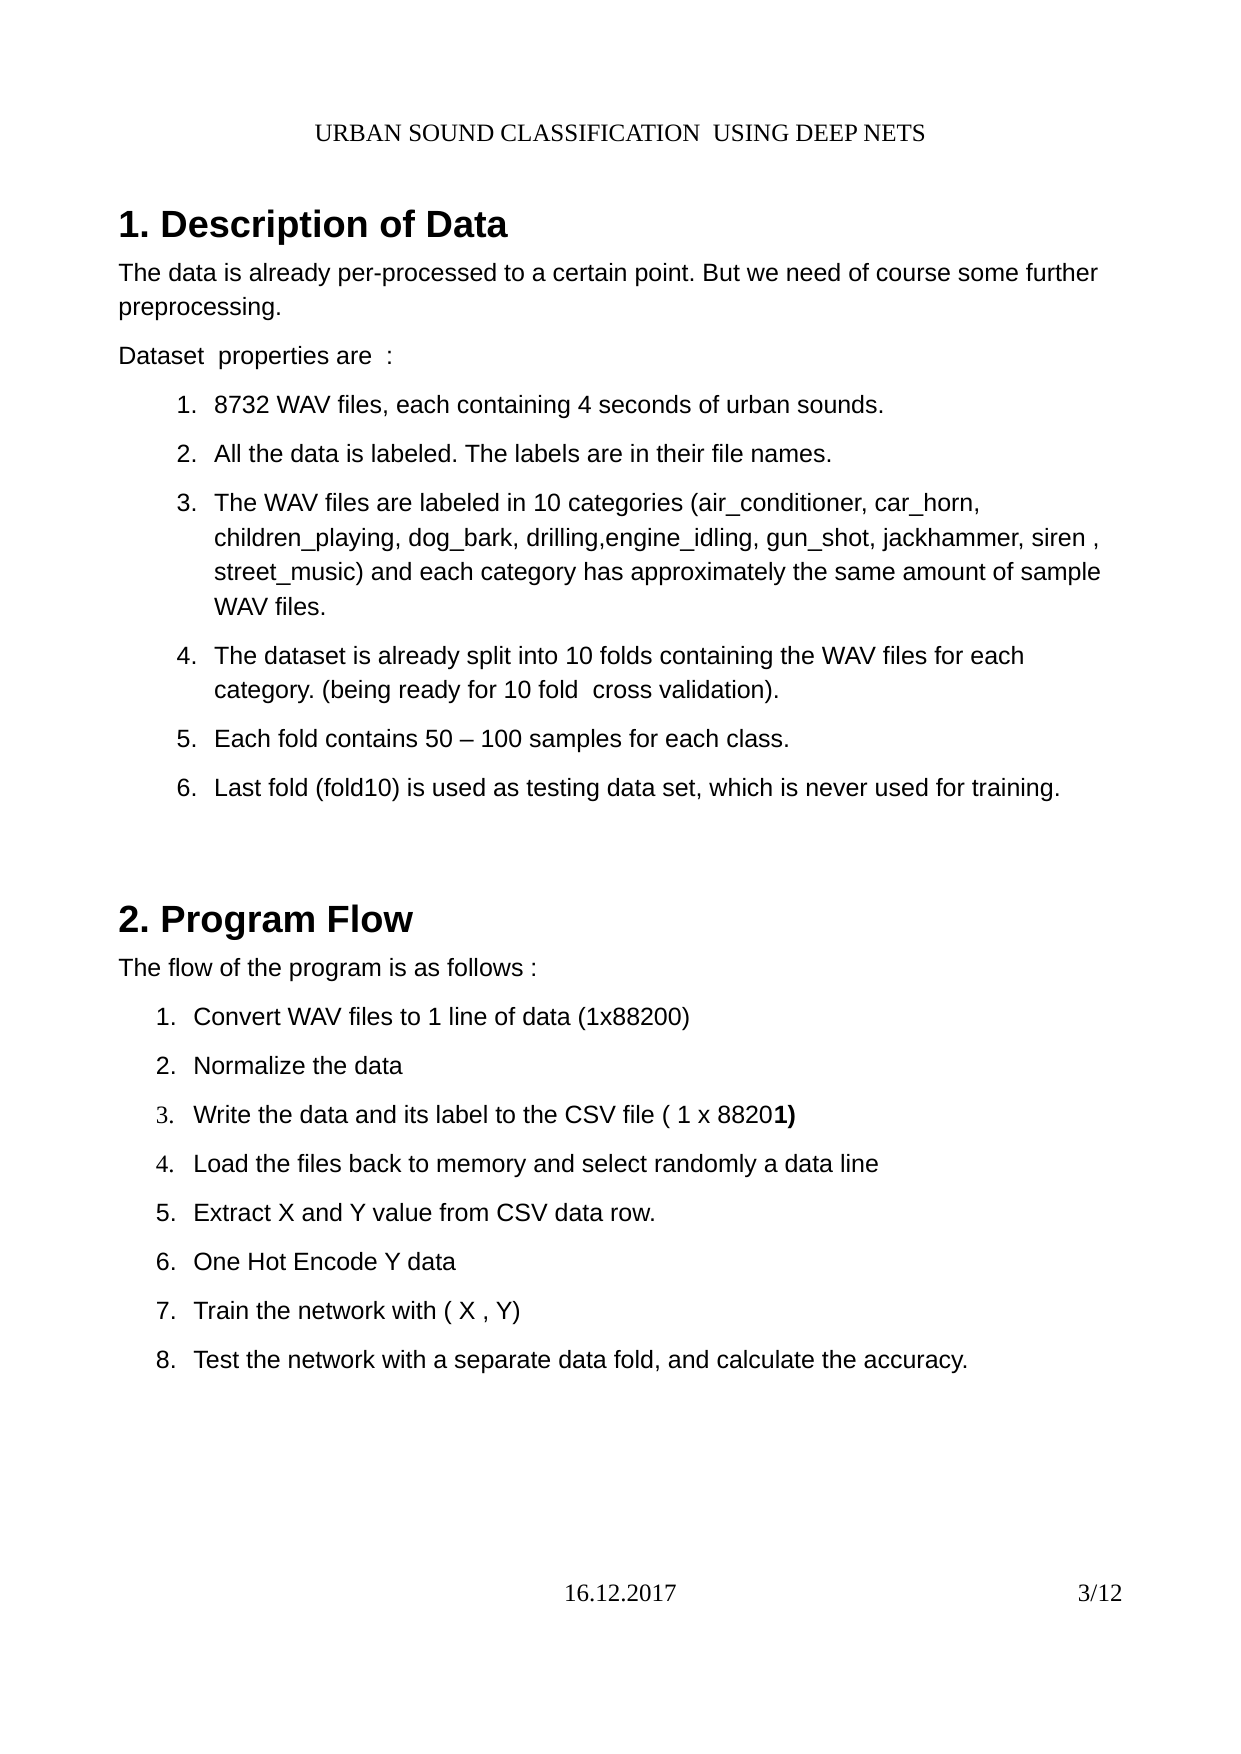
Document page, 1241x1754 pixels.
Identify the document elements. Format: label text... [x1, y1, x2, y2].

list 8732 WAV files, each containing 4 seconds of urban sounds. [176, 390, 1122, 419]
list Last fold (fold10) is used as testing data set, which is never used for training. [176, 773, 1122, 802]
list Train the network with ( X , Y) [156, 1296, 1122, 1325]
list Test the network with a separate data fold, and calculate the accuracy. [156, 1345, 1122, 1374]
text The flow of the program is as follows : [118, 953, 1122, 981]
list Normalize the data [156, 1051, 1122, 1079]
list The WAV files are labeled in 10 categories (air_conditioner, car_horn, children_playing, dog_bark, drilling,engine_idling, gun_shot, jackhammer, siren , street_music) and each category has approximately the same amount of sample WAV files. [176, 488, 1122, 620]
list Write the data and its label to the CSV file ( 1 x 88201) [156, 1100, 1122, 1129]
list All the data is labeled. The labels are in their file names. [176, 439, 1122, 468]
subtitle 2. Program Flow [118, 896, 1122, 940]
list Extract X and Y value from CSV data row. [156, 1198, 1122, 1227]
subtitle 1. Description of Data [118, 201, 1122, 245]
text Dataset properties are : [118, 341, 1122, 370]
text The data is already per-processed to a certain point. But we need of course some further preprocessing. [118, 257, 1122, 321]
list One Hot Encode Y data [156, 1247, 1122, 1276]
list Convert WAV files to 1 line of data (1x88200) [156, 1002, 1122, 1030]
list Load the files back to memory and select randomly a data line [156, 1149, 1122, 1178]
list Each fold contains 50 – 100 samples for each class. [176, 724, 1122, 753]
list The dataset is already split into 10 folds containing the WAV files for each category. (being ready for 10 fold cross validation). [176, 641, 1122, 704]
